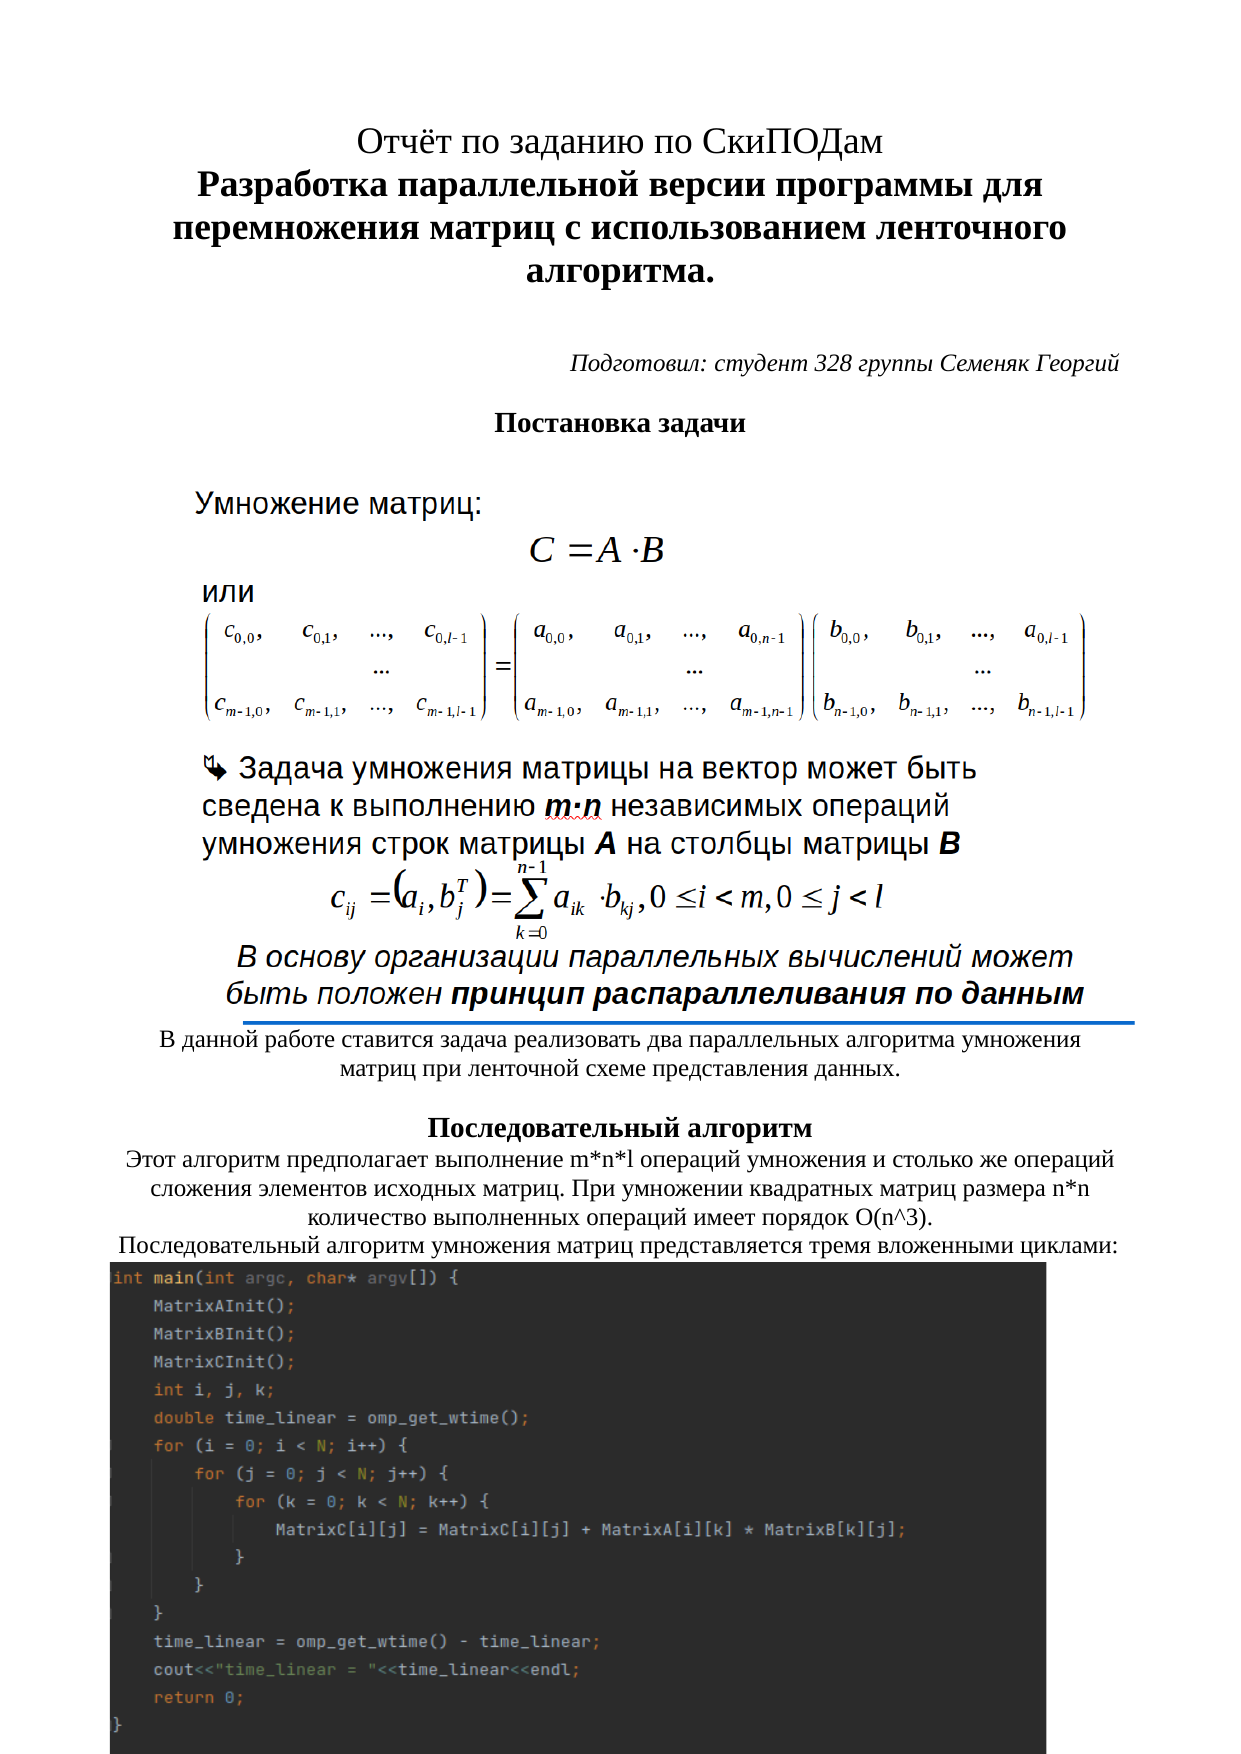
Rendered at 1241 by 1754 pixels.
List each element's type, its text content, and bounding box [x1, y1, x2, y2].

text Последовательный алгоритм умножения матриц представляется тремя вложенными циклами: [118, 1230, 1122, 1259]
text Отчёт по заданию по СкиПОДам [118, 118, 1122, 161]
text Разработка параллельной версии программы для перемножения матриц с использованием ленточного алгоритма. [118, 161, 1122, 291]
text Последовательный алгоритм [118, 1111, 1122, 1144]
text В данной работе ставится задача реализовать два параллельных алгоритма умножения матриц при ленточной схеме представления данных. [118, 468, 1122, 1082]
text Подготовил: студент 328 группы Семеняк Георгий [118, 348, 1122, 377]
text Постановка задачи [118, 406, 1122, 439]
text Этот алгоритм предполагает выполнение m*n*l операций умножения и столько же операций сложения элементов исходных матриц. При умножении квадратных матриц размера n*n количество выполненных операций имеет порядок O(n^3). [118, 1144, 1122, 1230]
picture [145, 480, 1149, 1025]
picture [109, 1262, 1047, 1754]
